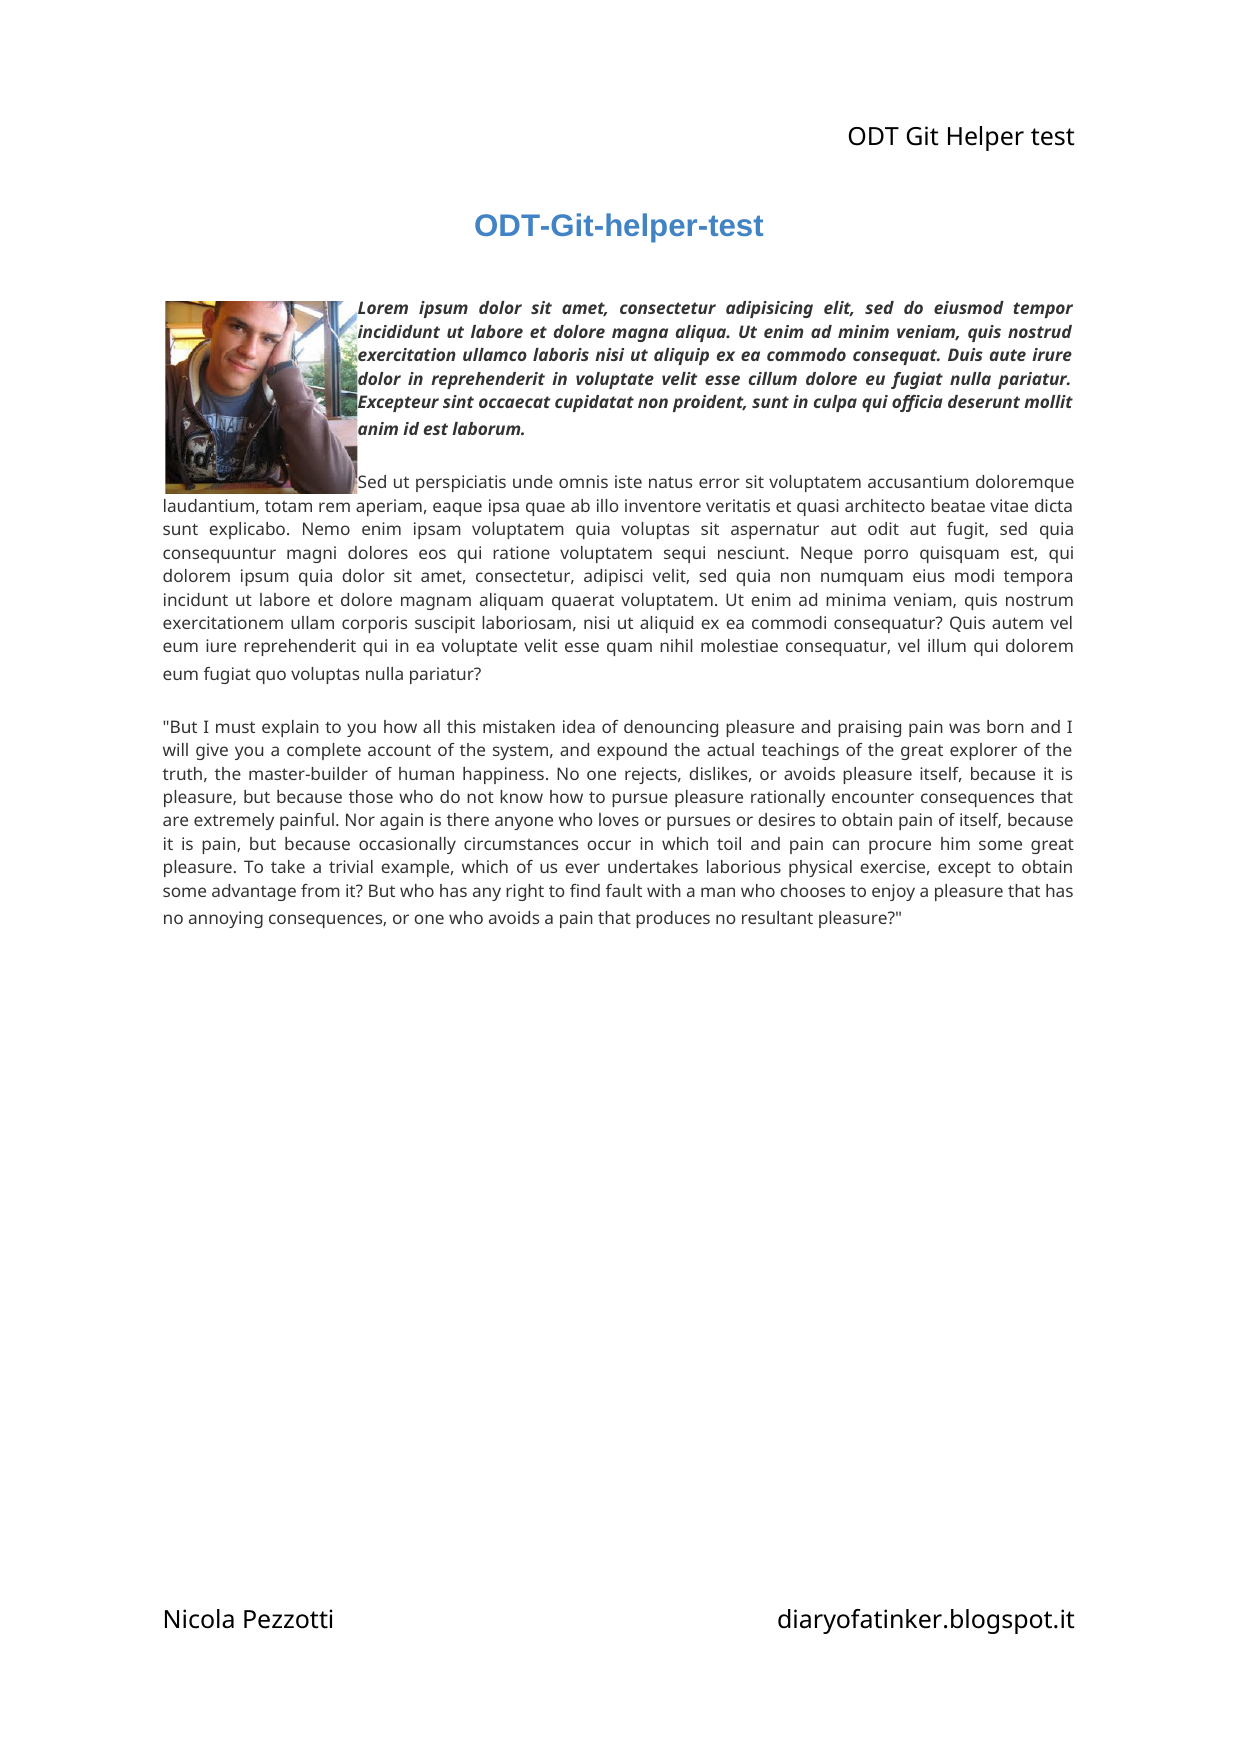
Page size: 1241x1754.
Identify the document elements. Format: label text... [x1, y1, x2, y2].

text "But I must explain to you how all this mistaken idea of denouncing pleasure and praising pain was born and I will give you a complete account of the system, and expound the actual teachings of the great explorer of the truth, the master-builder of human happiness. No one rejects, dislikes, or avoids pleasure itself, because it is pleasure, but because those who do not know how to pursue pleasure rationally encounter consequences that are extremely painful. Nor again is there anyone who loves or pursues or desires to obtain pain of itself, because it is pain, but because occasionally circumstances occur in which toil and pain can procure him some great pleasure. To take a trivial example, which of us ever undertakes laborious physical exercise, except to obtain some advantage from it? But who has any right to find fault with a man who chooses to enjoy a pleasure that has no annoying consequences, or one who avoids a pain that produces no resultant pleasure?" [162, 715, 1075, 931]
text Sed ut perspiciatis unde omnis iste natus error sit voluptatem accusantium doloremque laudantium, totam rem aperiam, eaque ipsa quae ab illo inventore veritatis et quasi architecto beatae vitae dicta sunt explicabo. Nemo enim ipsam voluptatem quia voluptas sit aspernatur aut odit aut fugit, sed quia consequuntur magni dolores eos qui ratione voluptatem sequi nesciunt. Neque porro quisquam est, qui dolorem ipsum quia dolor sit amet, consectetur, adipisci velit, sed quia non numquam eius modi tempora incidunt ut labore et dolore magnam aliquam quaerat voluptatem. Ut enim ad minima veniam, quis nostrum exercitationem ullam corporis suscipit laboriosam, nisi ut aliquid ex ea commodi consequatur? Quis autem vel eum iure reprehenderit qui in ea voluptate velit esse quam nihil molestiae consequatur, vel illum qui dolorem eum fugiat quo voluptas nulla pariatur? [162, 470, 1075, 686]
subtitle ODT-Git-helper-test [162, 207, 1075, 243]
text Lorem ipsum dolor sit amet, consectetur adipisicing elit, sed do eiusmod tempor incididunt ut labore et dolore magna aliqua. Ut enim ad minim veniam, quis nostrud exercitation ullamco laboris nisi ut aliquip ex ea commodo consequat. Duis aute irure dolor in reprehenderit in voluptate velit esse cillum dolore eu fugiat nulla pariatur. Excepteur sint occaecat cupidatat non proident, sunt in culpa qui officia deserunt mollit anim id est laborum. [162, 296, 1075, 442]
picture [165, 301, 358, 494]
